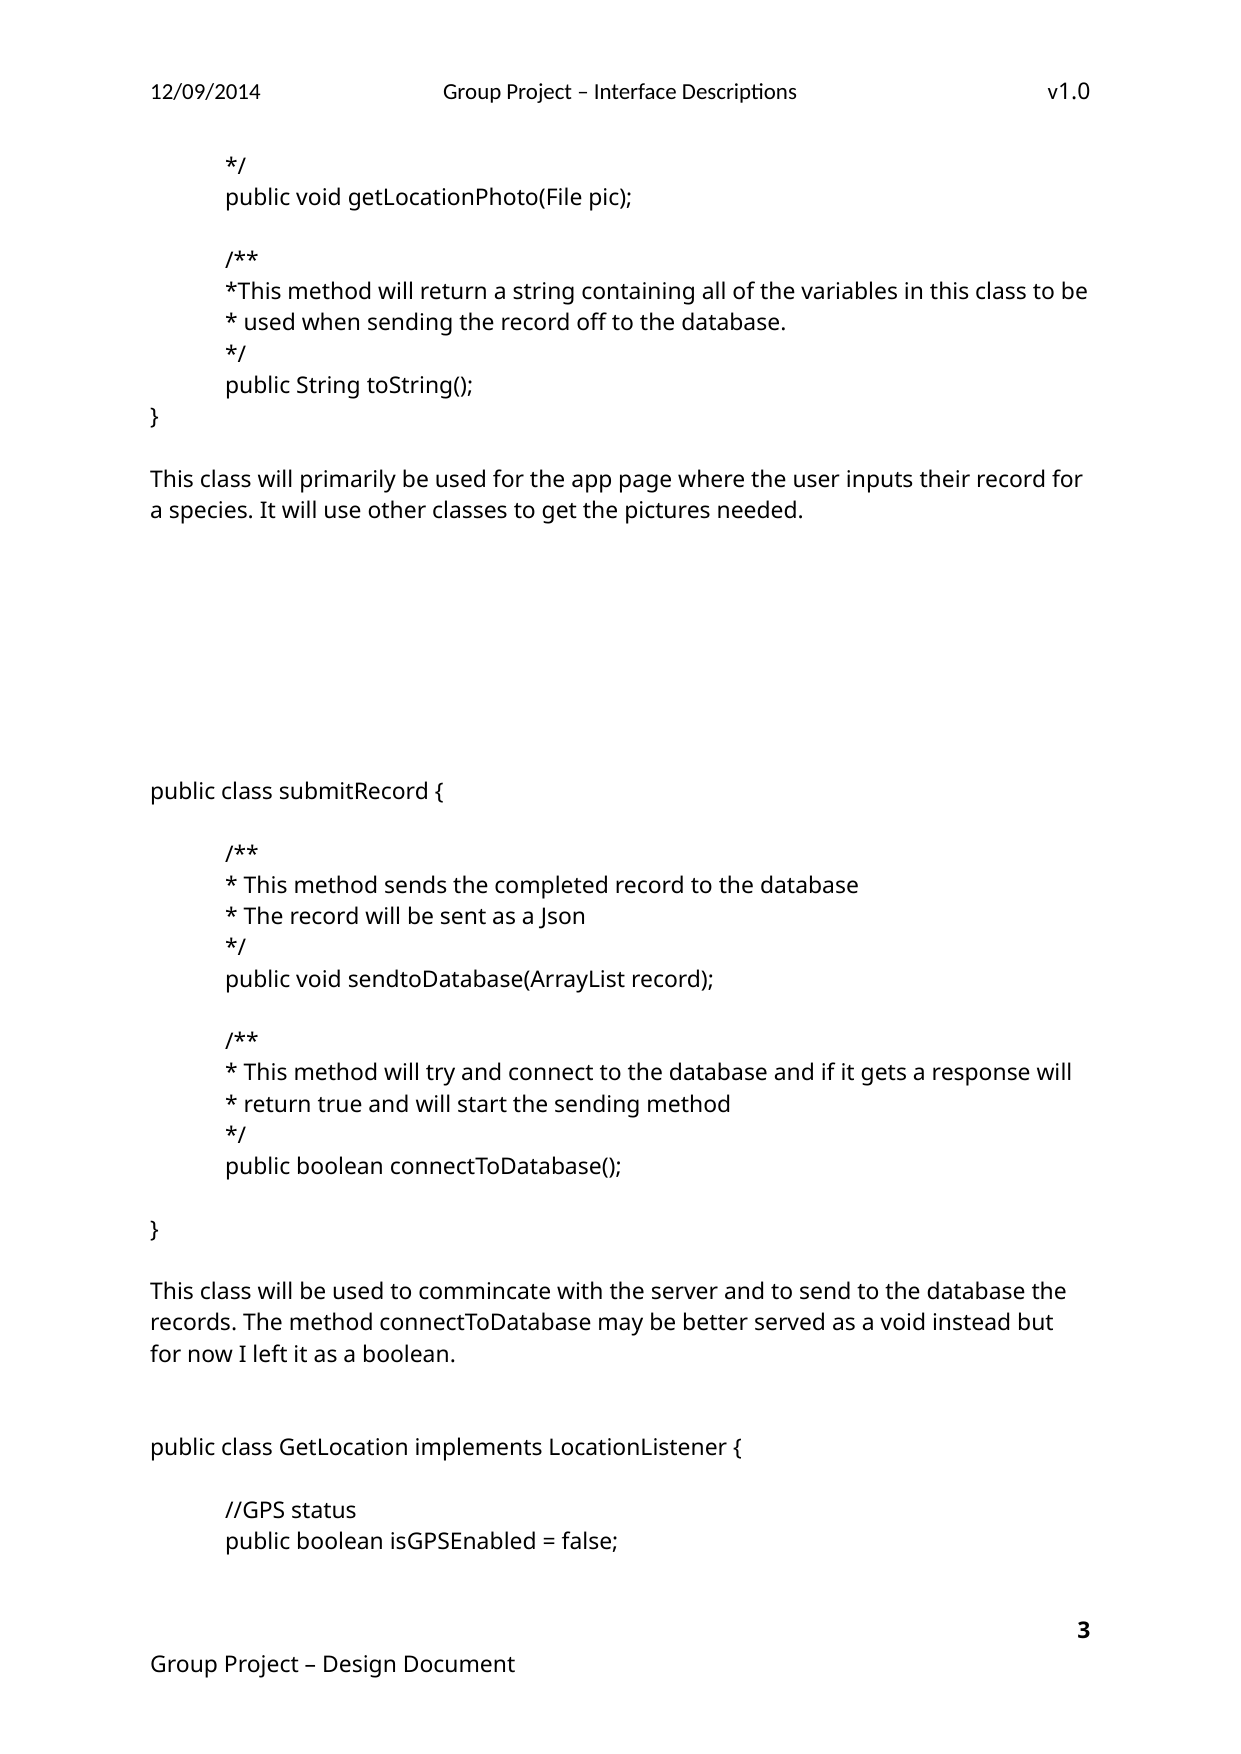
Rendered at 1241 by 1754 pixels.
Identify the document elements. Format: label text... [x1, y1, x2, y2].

text } [150, 400, 1090, 431]
text *This method will return a string containing all of the variables in this class to be * used when sending the record off to the database. [150, 275, 1090, 337]
text public String toString(); [150, 369, 1090, 400]
text public class GetLocation implements LocationListener { [150, 1431, 1090, 1462]
text public void sendtoDatabase(ArrayList record); [150, 962, 1090, 994]
text * This method sends the completed record to the database [150, 869, 1090, 900]
text //GPS status [150, 1494, 1090, 1525]
text */ [150, 931, 1090, 962]
text public boolean isGPSEnabled = false; [150, 1525, 1090, 1556]
text /** [150, 837, 1090, 869]
text public class submitRecord { [150, 775, 1090, 806]
text */ [150, 1119, 1090, 1150]
text /** [150, 1025, 1090, 1056]
text public void getLocationPhoto(File pic); [150, 181, 1090, 212]
text */ [150, 337, 1090, 369]
text */ [150, 150, 1090, 181]
text This class will primarily be used for the app page where the user inputs their record for a species. It will use other classes to get the pictures needed. [150, 462, 1090, 525]
text /** [150, 244, 1090, 275]
text * This method will try and connect to the database and if it gets a response will [150, 1056, 1090, 1087]
text This class will be used to commincate with the server and to send to the database the records. The method connectToDatabase may be better served as a void instead but for now I left it as a boolean. [150, 1275, 1090, 1369]
text } [150, 1212, 1090, 1244]
text public boolean connectToDatabase(); [150, 1150, 1090, 1181]
text * The record will be sent as a Json [150, 900, 1090, 931]
text * return true and will start the sending method [150, 1087, 1090, 1119]
